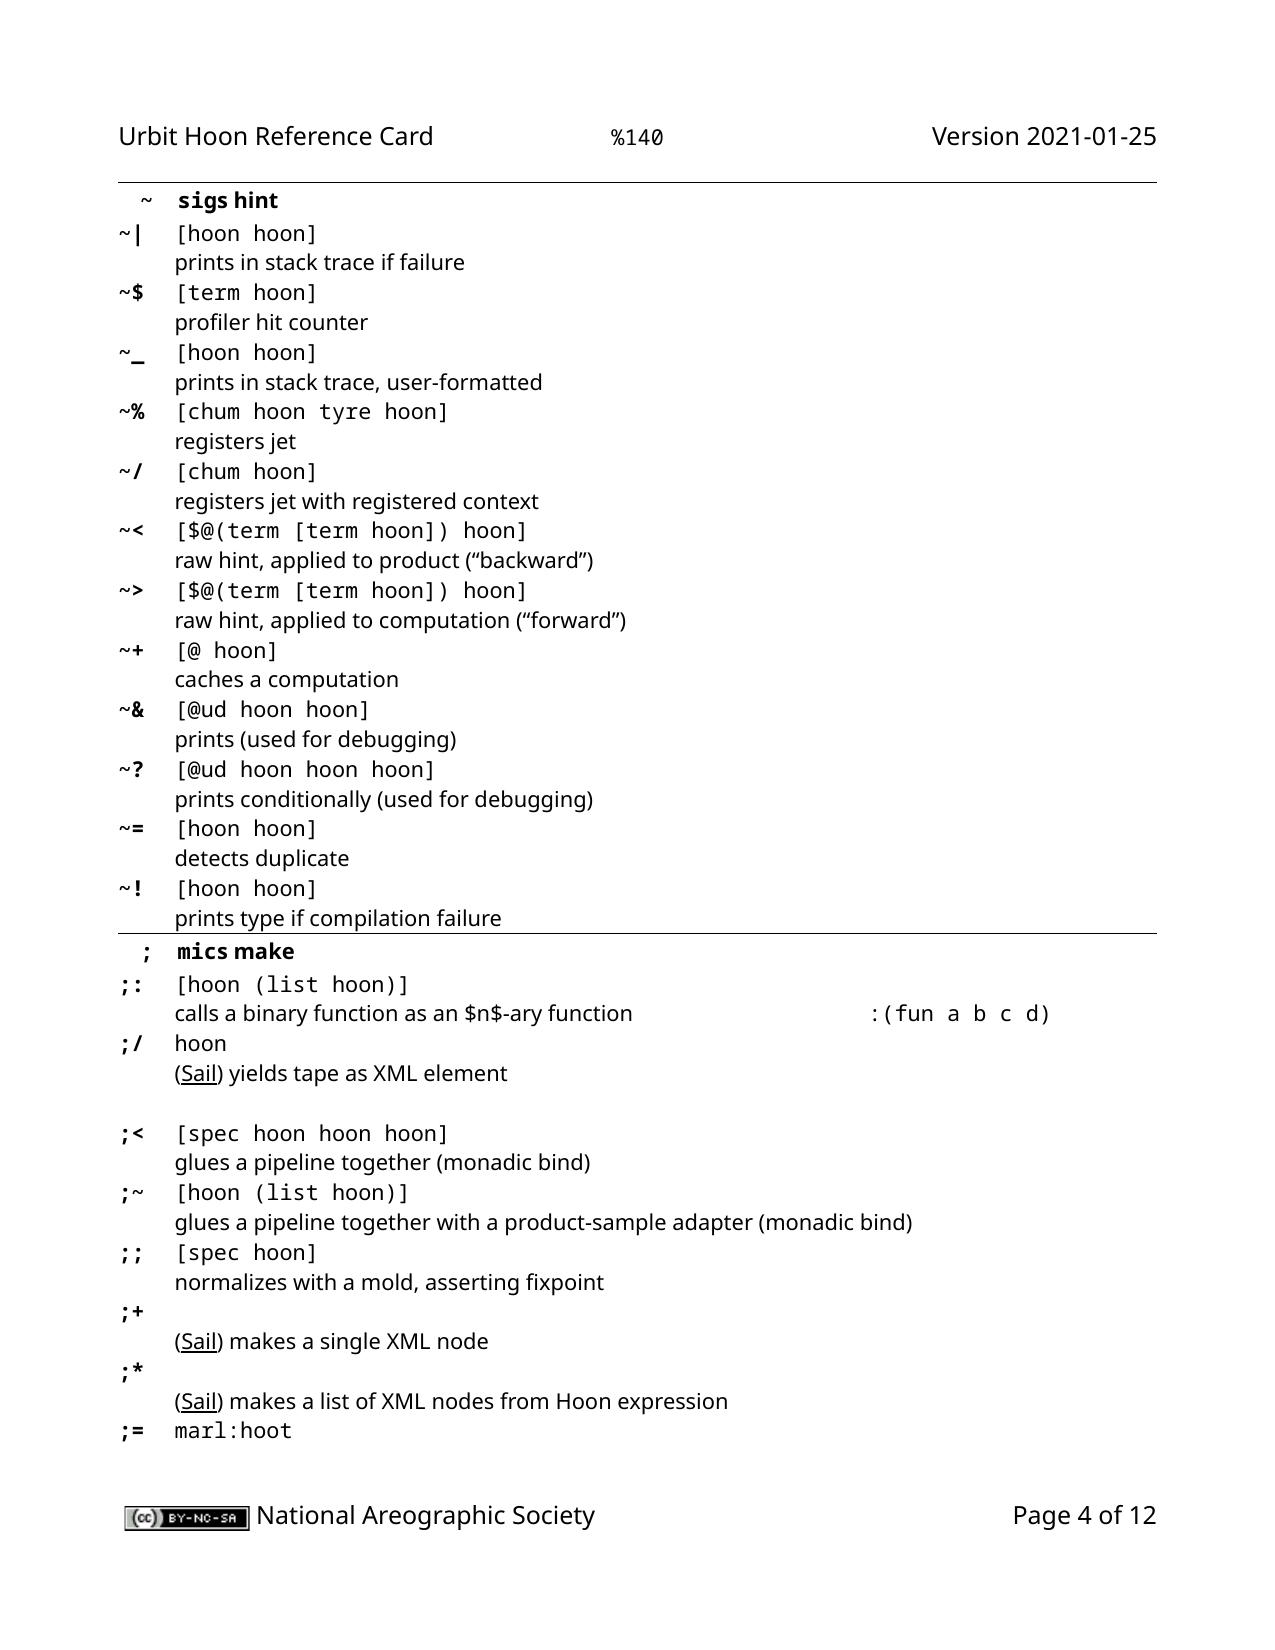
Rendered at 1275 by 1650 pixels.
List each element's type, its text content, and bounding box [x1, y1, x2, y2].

table_cell ;< [118, 1088, 174, 1147]
table_cell ;/ [118, 1028, 174, 1058]
table_cell [$@(term [term hoon]) hoon] [174, 575, 1157, 605]
table_cell ~+ [118, 635, 174, 664]
table_cell ;~ [118, 1177, 174, 1207]
table_cell ~/ [118, 456, 174, 486]
table_cell caches a computation [174, 665, 1157, 694]
table_cell ; [118, 934, 174, 968]
table_cell ;* [118, 1356, 174, 1386]
table_cell ~| [118, 218, 174, 247]
table_cell prints conditionally (used for debugging) [174, 784, 1157, 813]
table_cell marl:hoot [174, 1415, 1157, 1445]
table_cell [spec hoon hoon hoon] [174, 1088, 1157, 1147]
table_cell [spec hoon] [174, 1237, 1157, 1266]
table_cell [hoon (list hoon)] [174, 1177, 1157, 1207]
table_cell [868, 969, 1157, 998]
table_cell [@ud hoon hoon] [174, 694, 1157, 724]
table_cell [118, 307, 174, 337]
table_cell ~ [118, 183, 174, 218]
table_cell [$@(term [term hoon]) hoon] [174, 516, 1157, 545]
table_cell glues a pipeline together (monadic bind) [174, 1147, 1157, 1177]
table_cell ~! [118, 873, 174, 903]
table_cell [118, 486, 174, 516]
table_cell calls a binary function as an $n$-ary function [174, 998, 868, 1028]
table_cell (Sail) yields tape as XML element [174, 1058, 1157, 1088]
table_cell prints in stack trace, user-formatted [174, 367, 1157, 396]
table_cell [118, 903, 174, 933]
table_cell ~? [118, 754, 174, 784]
table_cell [hoon hoon] [174, 337, 1157, 367]
table_cell [118, 998, 174, 1028]
table_cell ;= [118, 1415, 174, 1445]
table_cell detects duplicate [174, 843, 1157, 873]
table_cell [hoon hoon] [174, 873, 1157, 903]
table_cell profiler hit counter [174, 307, 1157, 337]
table_cell [118, 784, 174, 813]
table_cell mics make [174, 934, 1157, 968]
table_cell [118, 605, 174, 635]
table_cell ~_ [118, 337, 174, 367]
table_cell ;: [118, 969, 174, 998]
picture [124, 1506, 250, 1531]
table_cell ~< [118, 516, 174, 545]
table_cell [118, 367, 174, 396]
table_cell (Sail) makes a list of XML nodes from Hoon expression [174, 1386, 1157, 1415]
table_cell [@ hoon] [174, 635, 1157, 664]
table_cell ;+ [118, 1296, 174, 1326]
table_cell [hoon hoon] [174, 814, 1157, 843]
table_cell :(fun a b c d) [868, 998, 1157, 1028]
table_cell [118, 665, 174, 694]
table_cell prints (used for debugging) [174, 724, 1157, 754]
table_cell [chum hoon tyre hoon] [174, 396, 1157, 426]
table_cell [118, 724, 174, 754]
table_cell [118, 248, 174, 277]
table_cell ;; [118, 1237, 174, 1266]
table_cell [@ud hoon hoon hoon] [174, 754, 1157, 784]
table_cell ~> [118, 575, 174, 605]
table_cell [118, 1058, 174, 1088]
table_cell [118, 1386, 174, 1415]
table_cell raw hint, applied to product (“backward”) [174, 545, 1157, 575]
table_cell [118, 843, 174, 873]
table_cell [118, 1266, 174, 1296]
table_cell ~& [118, 694, 174, 724]
table_cell glues a pipeline together with a product-sample adapter (monadic bind) [174, 1207, 1157, 1237]
table_cell [118, 1207, 174, 1237]
table_cell ~% [118, 396, 174, 426]
table_cell [118, 1147, 174, 1177]
table_cell [174, 1296, 1157, 1326]
table_cell [hoon hoon] [174, 218, 1157, 247]
table_cell registers jet [174, 426, 1157, 456]
table_cell hoon [174, 1028, 1157, 1058]
table_cell [118, 1326, 174, 1356]
table_cell (Sail) makes a single XML node [174, 1326, 1157, 1356]
table_cell prints in stack trace if failure [174, 248, 1157, 277]
table_cell [174, 1356, 1157, 1386]
table_cell [118, 545, 174, 575]
table_cell [chum hoon] [174, 456, 1157, 486]
table_cell [term hoon] [174, 277, 1157, 307]
table_cell prints type if compilation failure [174, 903, 1157, 933]
table_cell sigs hint [174, 183, 1157, 218]
table_cell [118, 426, 174, 456]
table_cell registers jet with registered context [174, 486, 1157, 516]
table_cell ~$ [118, 277, 174, 307]
table_cell [hoon (list hoon)] [174, 969, 868, 998]
table_cell raw hint, applied to computation (“forward”) [174, 605, 1157, 635]
table_cell normalizes with a mold, asserting fixpoint [174, 1266, 1157, 1296]
table_cell ~= [118, 814, 174, 843]
